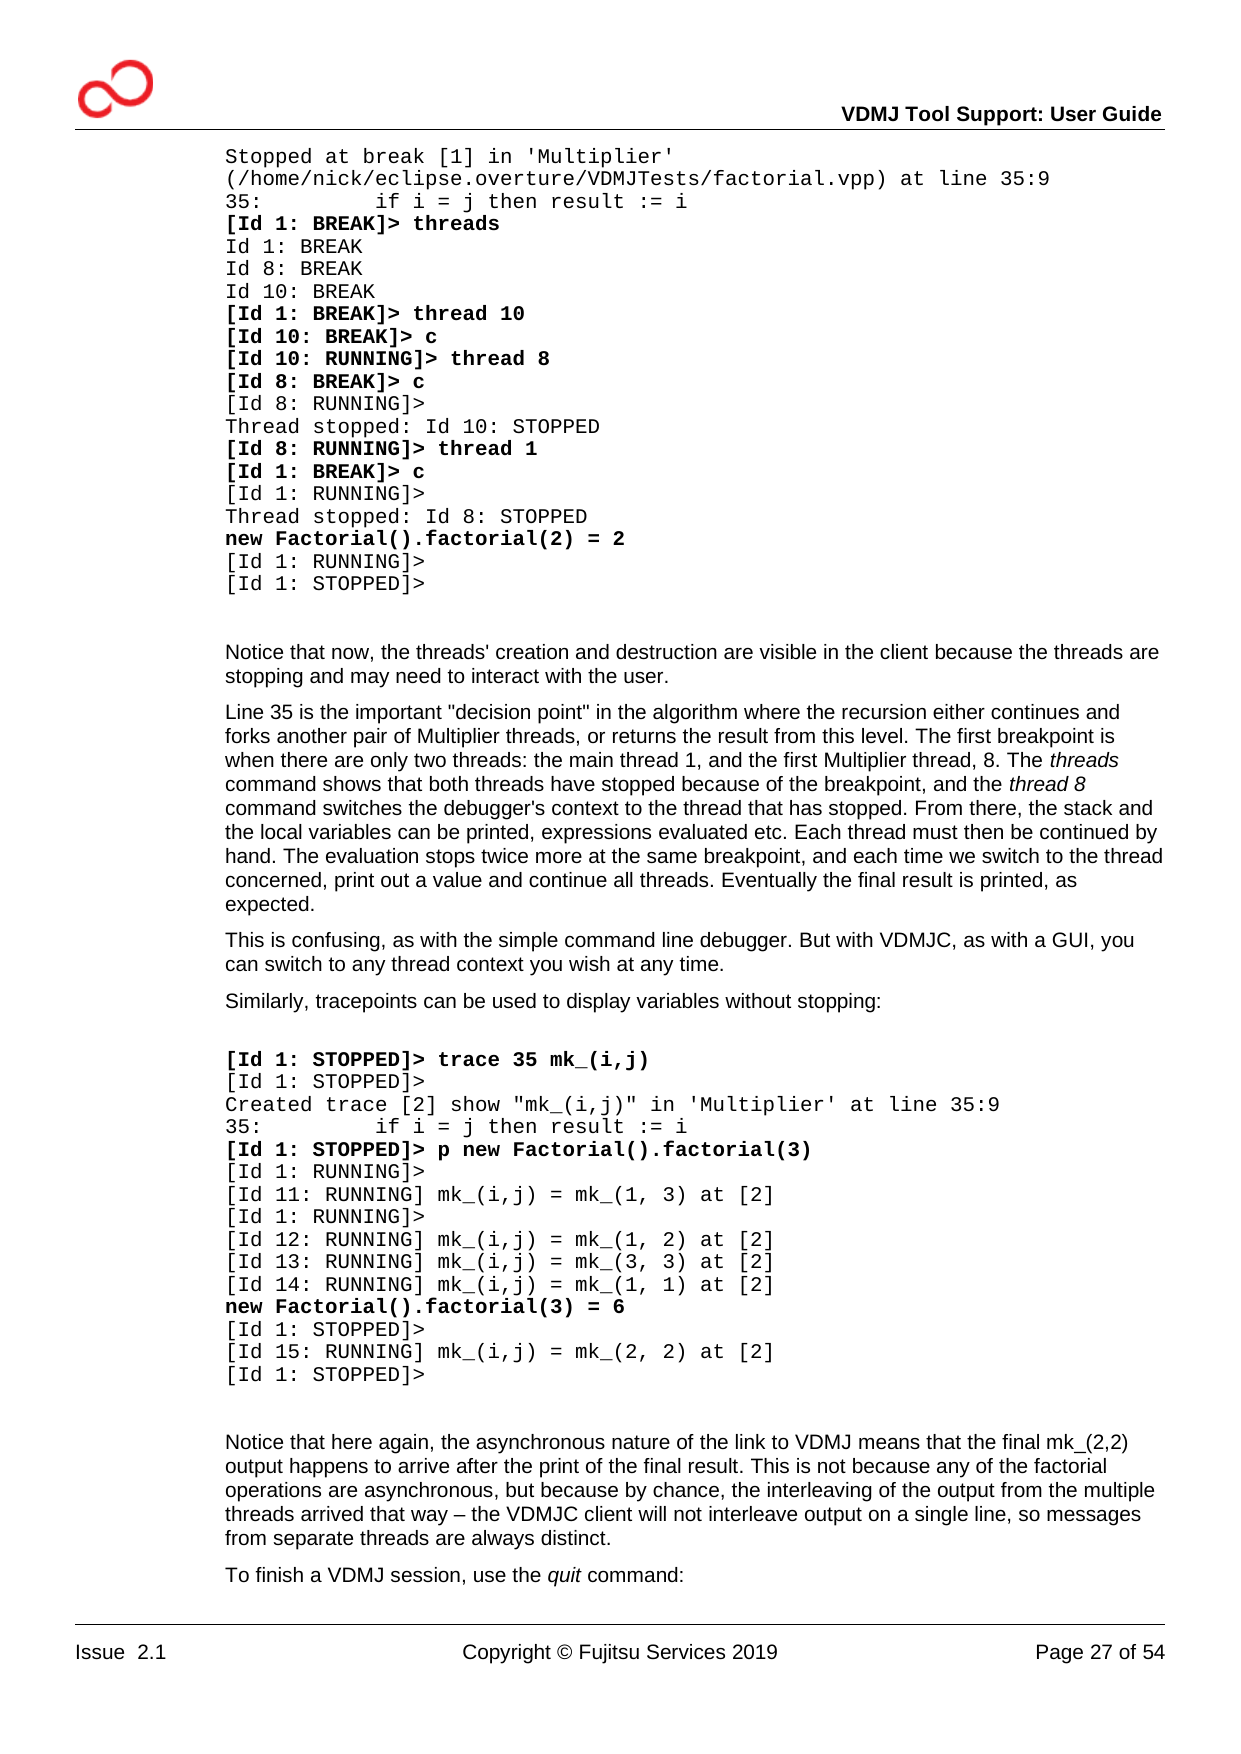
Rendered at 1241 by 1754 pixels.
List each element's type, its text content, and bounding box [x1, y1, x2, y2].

text [Id 11: RUNNING] mk_(i,j) = mk_(1, 3) at [2] [225, 1183, 1165, 1206]
text [Id 1: STOPPED]> p new Factorial().factorial(3) [225, 1138, 1165, 1161]
text new Factorial().factorial(3) = 6 [225, 1296, 1165, 1318]
text Notice that here again, the asynchronous nature of the link to VDMJ means that the final mk_(2,2) output happens to arrive after the print of the final result. This is not because any of the factorial operations are asynchronous, but because by chance, the interleaving of the output from the multiple threads arrived that way – the VDMJC client will not interleave output on a single line, so messages from separate threads are always distinct. [225, 1431, 1165, 1550]
text Notice that now, the threads' creation and destruction are visible in the client because the threads are stopping and may need to interact with the user. [225, 640, 1165, 688]
text [Id 10: BREAK]> c [225, 325, 1165, 348]
text [Id 1: BREAK]> threads [225, 213, 1165, 235]
text [Id 8: RUNNING]> thread 1 [225, 438, 1165, 460]
text Thread stopped: Id 10: STOPPED [225, 415, 1165, 438]
text [Id 13: RUNNING] mk_(i,j) = mk_(3, 3) at [2] [225, 1251, 1165, 1273]
text Thread stopped: Id 8: STOPPED [225, 505, 1165, 528]
text Stopped at break [1] in 'Multiplier' (/home/nick/eclipse.overture/VDMJTests/factorial.vpp) at line 35:9 [225, 145, 1165, 190]
text [Id 14: RUNNING] mk_(i,j) = mk_(1, 1) at [2] [225, 1273, 1165, 1296]
text [Id 1: STOPPED]> [225, 1363, 1165, 1386]
text Id 8: BREAK [225, 258, 1165, 280]
text Created trace [2] show "mk_(i,j)" in 'Multiplier' at line 35:9 [225, 1093, 1165, 1116]
text Similarly, tracepoints can be used to display variables without stopping: [225, 989, 1165, 1013]
text Id 1: BREAK [225, 235, 1165, 258]
text [Id 1: RUNNING]> [225, 483, 1165, 505]
text To finish a VDMJ session, use the quit command: [225, 1563, 1165, 1587]
text [Id 1: BREAK]> thread 10 [225, 303, 1165, 325]
text new Factorial().factorial(2) = 2 [225, 528, 1165, 550]
text [Id 1: RUNNING]> [225, 1206, 1165, 1228]
text 35: if i = j then result := i [225, 190, 1165, 213]
text [Id 8: RUNNING]> [225, 393, 1165, 415]
text [Id 1: BREAK]> c [225, 460, 1165, 483]
text [Id 1: RUNNING]> [225, 550, 1165, 573]
text Id 10: BREAK [225, 280, 1165, 303]
text [Id 15: RUNNING] mk_(i,j) = mk_(2, 2) at [2] [225, 1341, 1165, 1363]
text 35: if i = j then result := i [225, 1116, 1165, 1138]
text [Id 1: STOPPED]> trace 35 mk_(i,j) [225, 1048, 1165, 1071]
text [Id 1: STOPPED]> [225, 1318, 1165, 1341]
picture [78, 52, 153, 128]
text [Id 1: RUNNING]> [225, 1161, 1165, 1183]
text [Id 1: STOPPED]> [225, 573, 1165, 595]
text This is confusing, as with the simple command line debugger. But with VDMJC, as with a GUI, you can switch to any thread context you wish at any time. [225, 929, 1165, 977]
text [Id 8: BREAK]> c [225, 370, 1165, 393]
text [Id 12: RUNNING] mk_(i,j) = mk_(1, 2) at [2] [225, 1228, 1165, 1251]
text Line 35 is the important "decision point" in the algorithm where the recursion either continues and forks another pair of Multiplier threads, or returns the result from this level. The first breakpoint is when there are only two threads: the main thread 1, and the first Multiplier thread, 8. The threads command shows that both threads have stopped because of the breakpoint, and the thread 8 command switches the debugger's context to the thread that has stopped. From there, the stack and the local variables can be printed, expressions evaluated etc. Each thread must then be continued by hand. The evaluation stops twice more at the same breakpoint, and each time we switch to the thread concerned, print out a value and continue all threads. Eventually the final result is printed, as expected. [225, 701, 1165, 916]
text [Id 1: STOPPED]> [225, 1071, 1165, 1093]
text [Id 10: RUNNING]> thread 8 [225, 348, 1165, 370]
